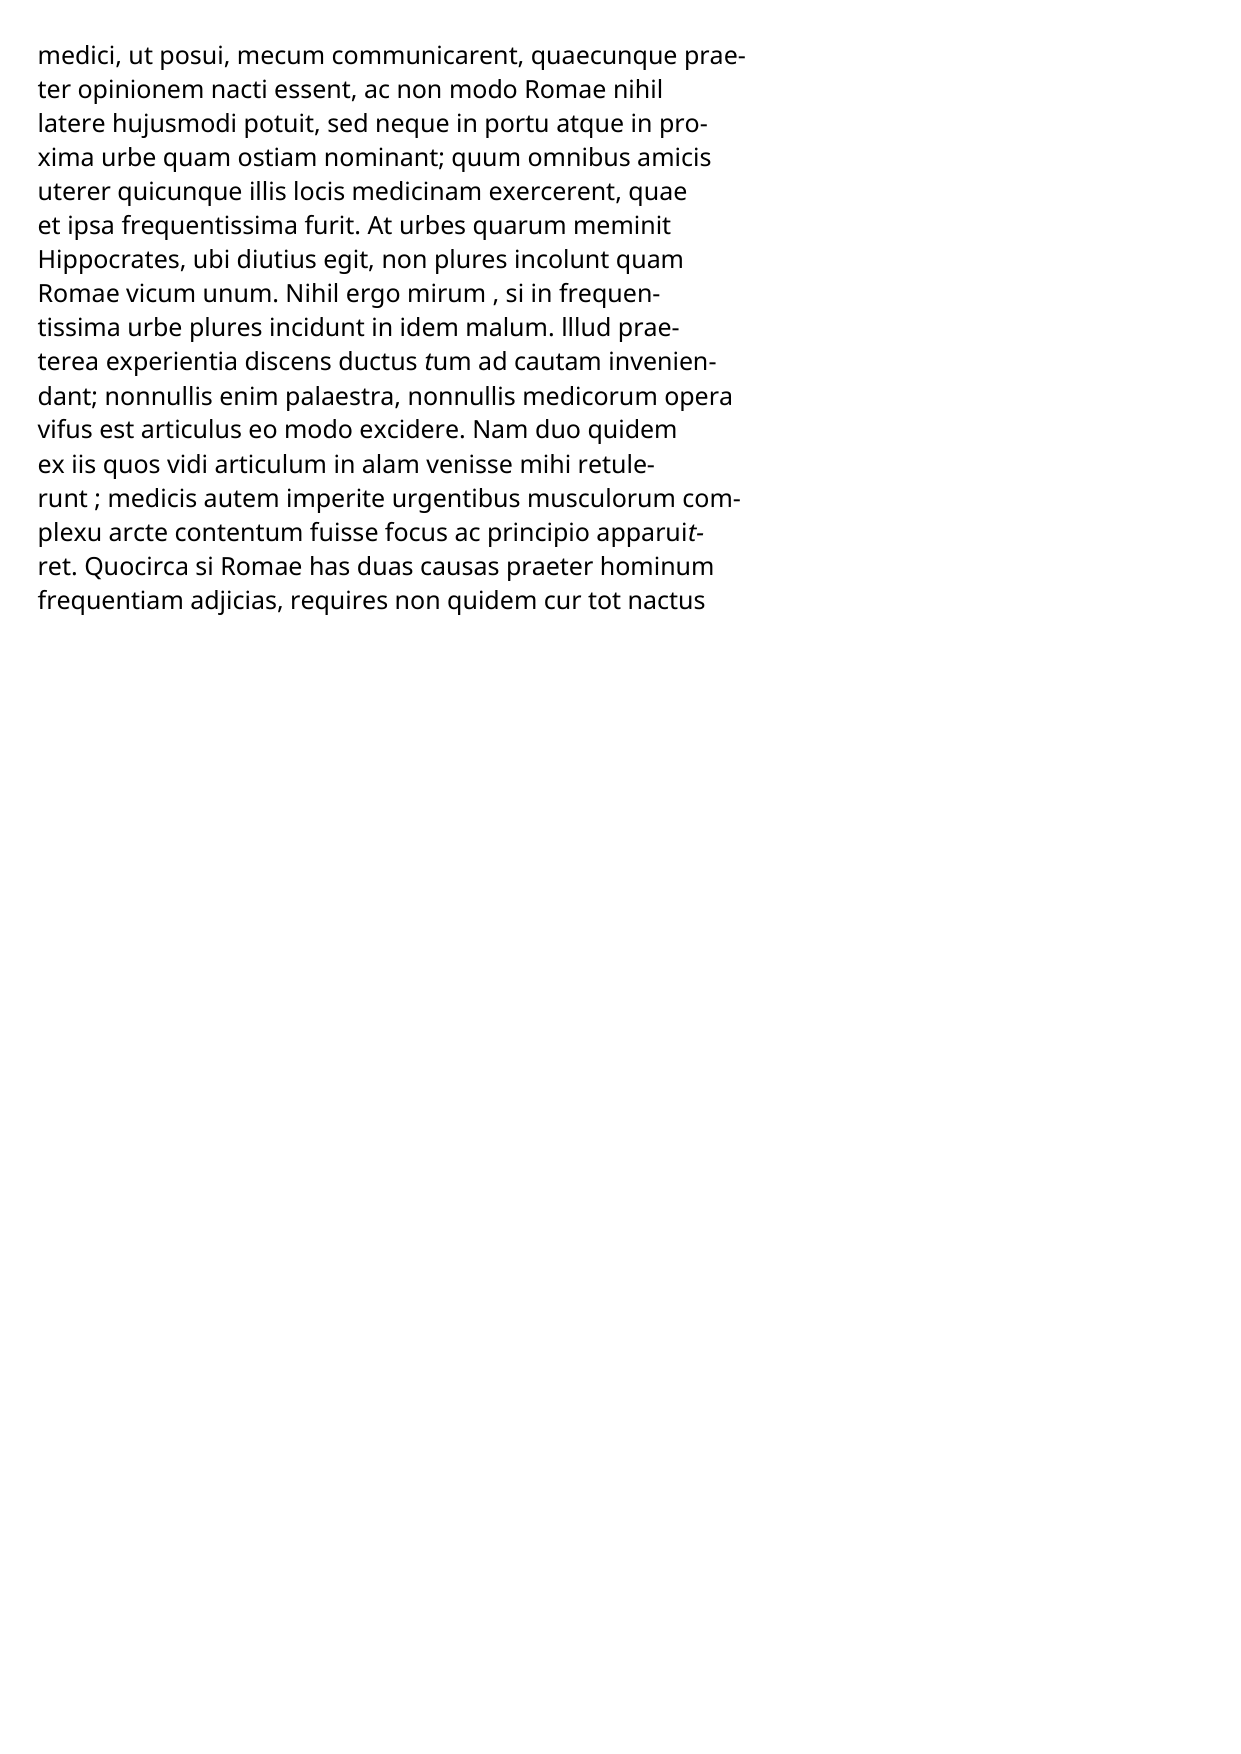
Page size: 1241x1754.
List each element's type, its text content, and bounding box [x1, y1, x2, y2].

text medici, ut posui, mecum communicarent, quaecunque prae- ter opinionem nacti essent, ac non modo Romae nihil latere hujusmodi potuit, sed neque in portu atque in pro- xima urbe quam ostiam nominant; quum omnibus amicis uterer quicunque illis locis medicinam exercerent, quae et ipsa frequentissima furit. At urbes quarum meminit Hippocrates, ubi diutius egit, non plures incolunt quam Romae vicum unum. Nihil ergo mirum , si in frequen- tissima urbe plures incidunt in idem malum. lllud prae- terea experientia discens ductus tum ad cautam invenien- dant; nonnullis enim palaestra, nonnullis medicorum opera vifus est articulus eo modo excidere. Nam duo quidem ex iis quos vidi articulum in alam venisse mihi retule- runt ; medicis autem imperite urgentibus musculorum com- plexu arcte contentum fuisse focus ac principio apparuit- ret. Quocirca si Romae has duas causas praeter hominum frequentiam adjicias, requires non quidem cur tot nactus [37, 37, 1203, 617]
